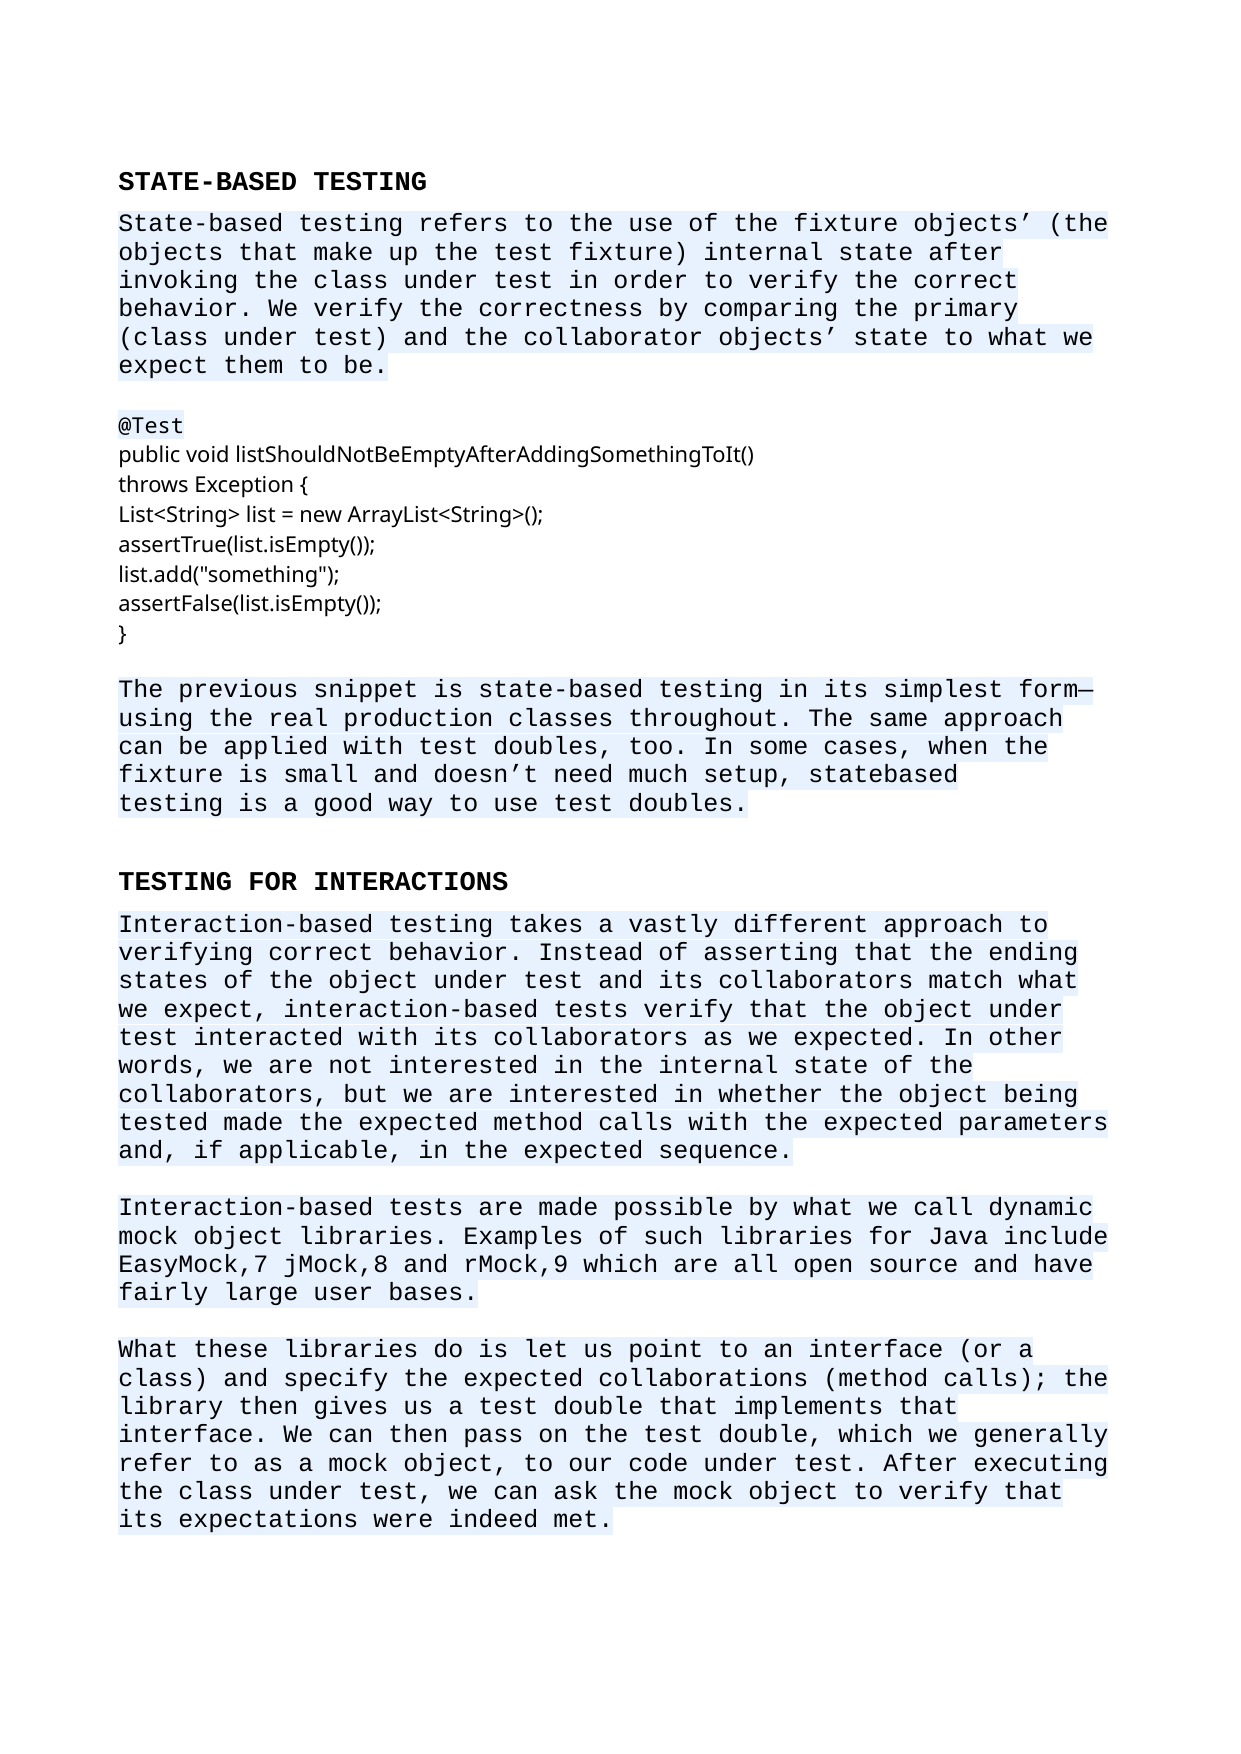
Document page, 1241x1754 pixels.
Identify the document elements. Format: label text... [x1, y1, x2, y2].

subtitle TESTING FOR INTERACTIONS [118, 868, 1122, 899]
text throws Exception { [118, 469, 1122, 499]
text @Test [118, 410, 1122, 439]
text public void listShouldNotBeEmptyAfterAddingSomethingToIt() [118, 439, 1122, 469]
text What these libraries do is let us point to an interface (or a class) and specify the expected collaborations (method calls); the library then gives us a test double that implements that interface. We can then pass on the test double, which we generally refer to as a mock object, to our code under test. After executing the class under test, we can ask the mock object to verify that its expectations were indeed met. [118, 1337, 1122, 1535]
text State-based testing refers to the use of the fixture objects’ (the objects that make up the test fixture) internal state after invoking the class under test in order to verify the correct behavior. We verify the correctness by comparing the primary (class under test) and the collaborator objects’ state to what we expect them to be. [118, 211, 1122, 381]
text assertFalse(list.isEmpty()); [118, 588, 1122, 618]
text testing is a good way to use test doubles. [118, 790, 1122, 818]
subtitle STATE-BASED TESTING [118, 168, 1122, 198]
text } [118, 618, 1122, 648]
text The previous snippet is state-based testing in its simplest form—using the real production classes throughout. The same approach can be applied with test doubles, too. In some cases, when the fixture is small and doesn’t need much setup, statebased [118, 677, 1122, 790]
text Interaction-based testing takes a vastly different approach to verifying correct behavior. Instead of asserting that the ending states of the object under test and its collaborators match what we expect, interaction-based tests verify that the object under test interacted with its collaborators as we expected. In other words, we are not interested in the internal state of the collaborators, but we are interested in whether the object being tested made the expected method calls with the expected parameters and, if applicable, in the expected sequence. [118, 911, 1122, 1166]
text Interaction-based tests are made possible by what we call dynamic mock object libraries. Examples of such libraries for Java include EasyMock,7 jMock,8 and rMock,9 which are all open source and have fairly large user bases. [118, 1195, 1122, 1308]
text List<String> list = new ArrayList<String>(); [118, 499, 1122, 529]
text list.add("something"); [118, 559, 1122, 588]
text assertTrue(list.isEmpty()); [118, 529, 1122, 559]
